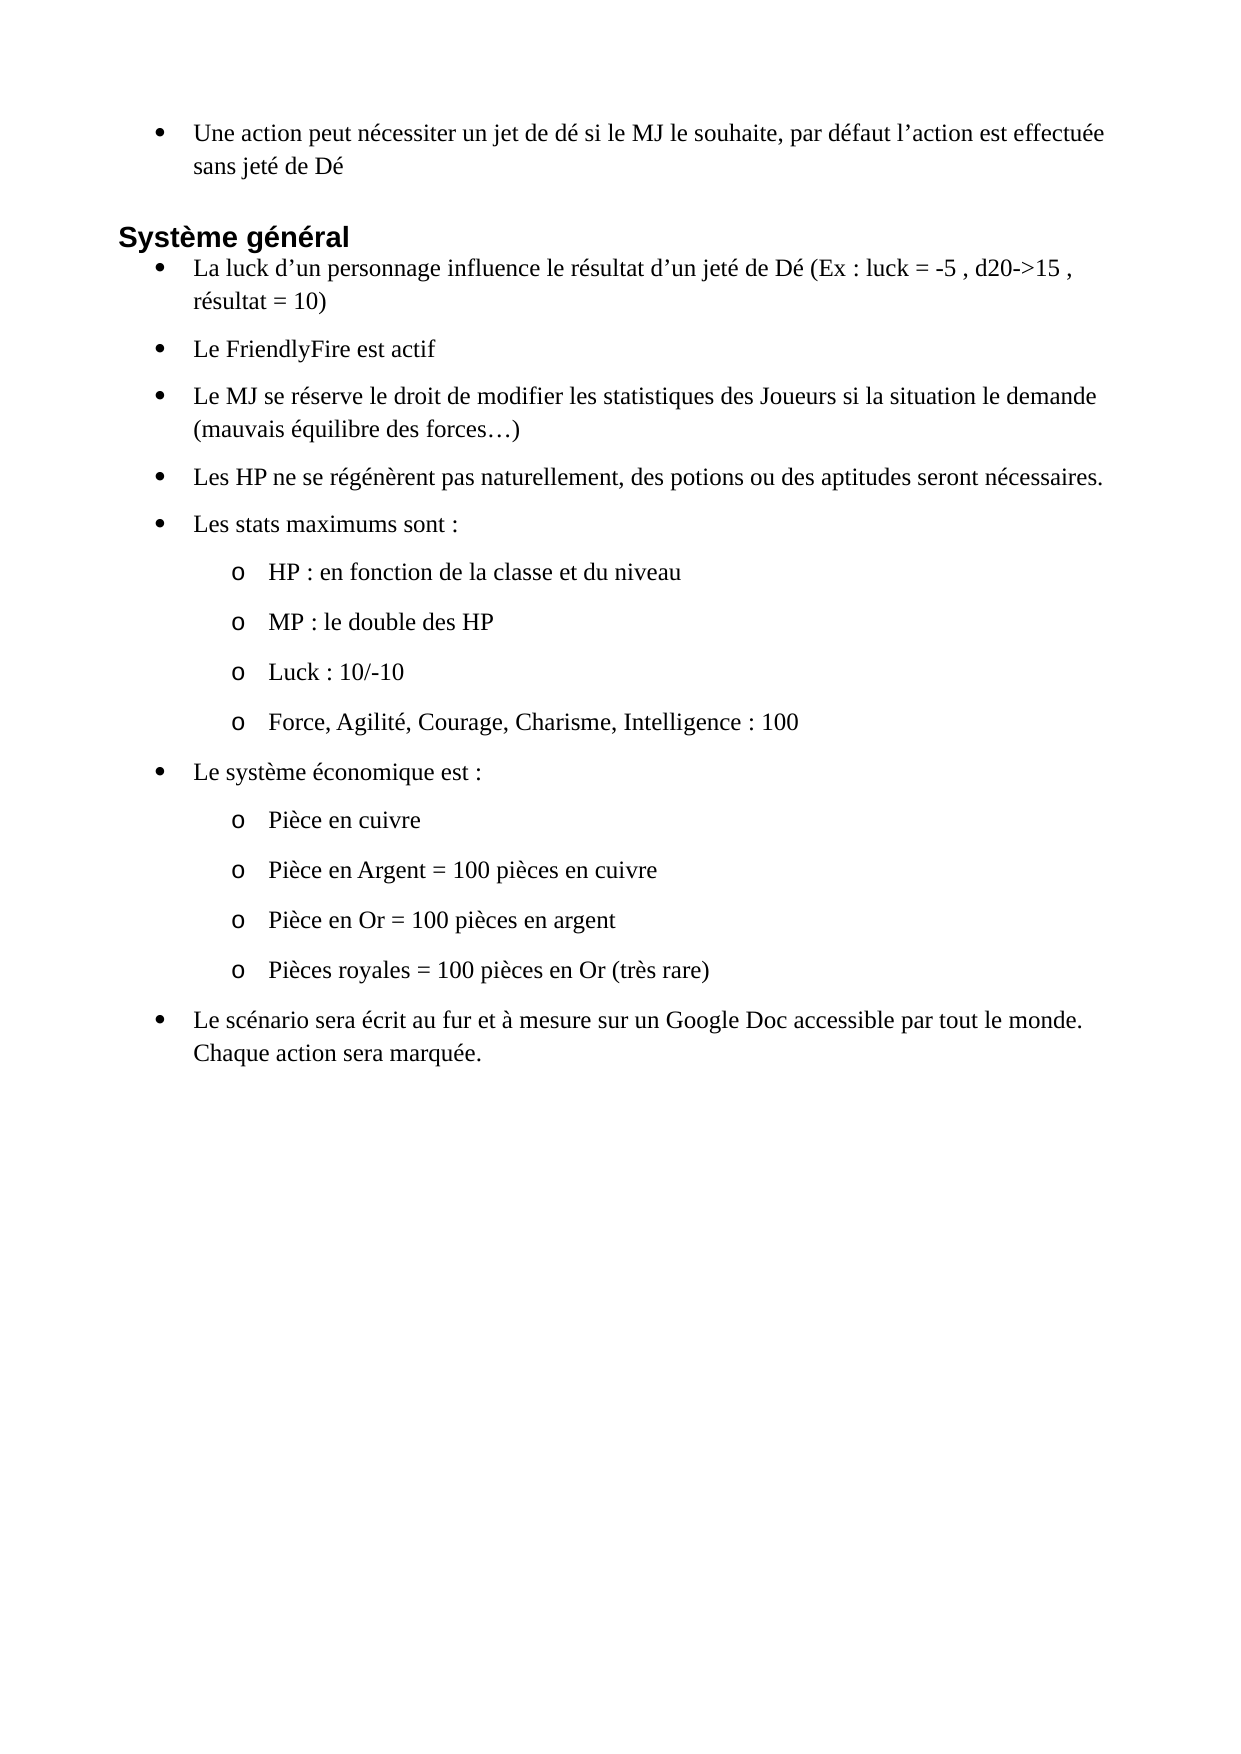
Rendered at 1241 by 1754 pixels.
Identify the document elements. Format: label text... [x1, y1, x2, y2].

list Les HP ne se régénèrent pas naturellement, des potions ou des aptitudes seront nécessaires. [156, 462, 1122, 491]
list La luck d’un personnage influence le résultat d’un jeté de Dé (Ex : luck = -5 , d20->15 , résultat = 10) [156, 253, 1122, 315]
list Luck : 10/-10 [231, 657, 1122, 688]
list Pièce en Or = 100 pièces en argent [231, 905, 1122, 936]
list Pièce en Argent = 100 pièces en cuivre [231, 855, 1122, 886]
list Pièce en cuivre [231, 805, 1122, 836]
list Le système économique est : [156, 757, 1122, 786]
list HP : en fonction de la classe et du niveau [231, 557, 1122, 588]
list Le MJ se réserve le droit de modifier les statistiques des Joueurs si la situation le demande (mauvais équilibre des forces…) [156, 381, 1122, 443]
list Les stats maximums sont : [156, 509, 1122, 538]
list Force, Agilité, Courage, Charisme, Intelligence : 100 [231, 707, 1122, 738]
list Le scénario sera écrit au fur et à mesure sur un Google Doc accessible par tout le monde. Chaque action sera marquée. [156, 1005, 1122, 1067]
subtitle Système général [118, 219, 1122, 253]
list Une action peut nécessiter un jet de dé si le MJ le souhaite, par défaut l’action est effectuée sans jeté de Dé [156, 118, 1122, 180]
list Le FriendlyFire est actif [156, 334, 1122, 362]
list Pièces royales = 100 pièces en Or (très rare) [231, 955, 1122, 986]
list MP : le double des HP [231, 607, 1122, 638]
